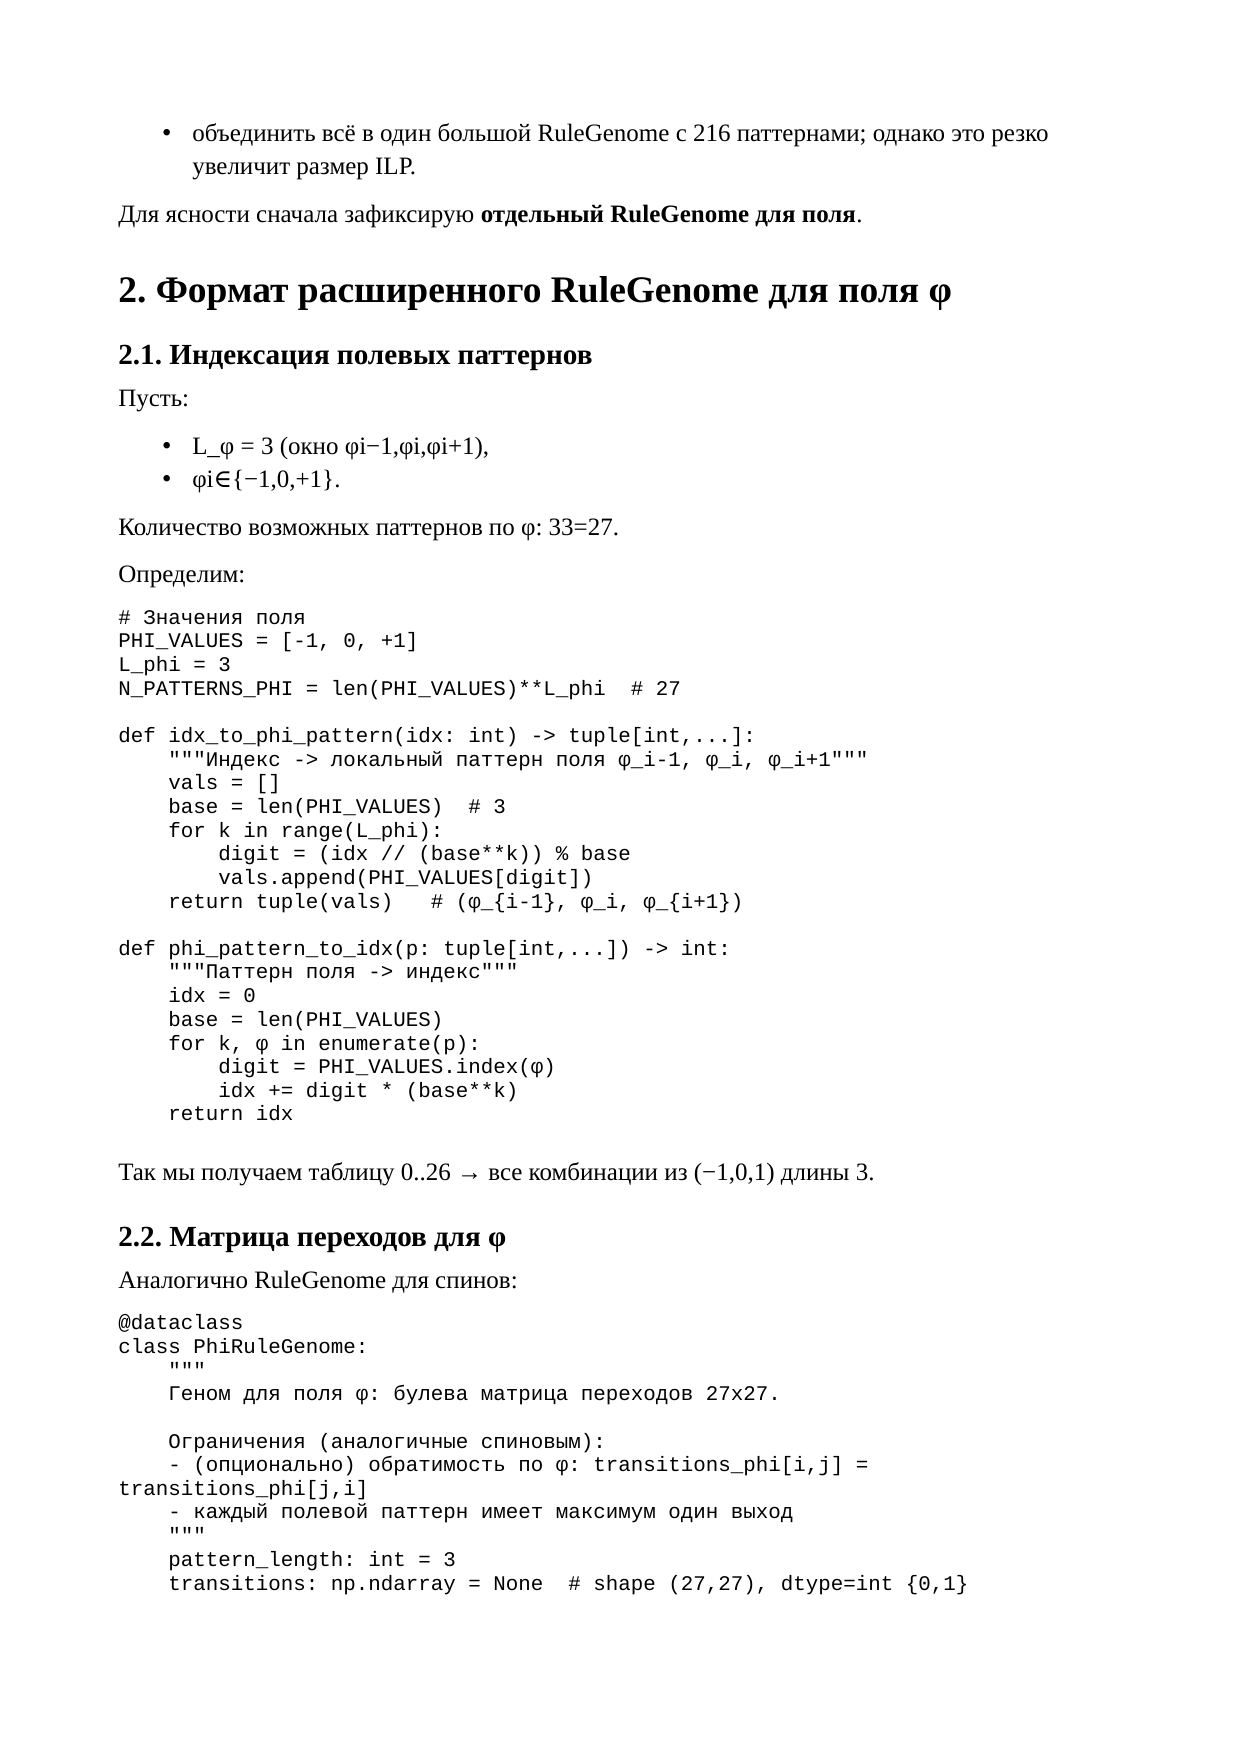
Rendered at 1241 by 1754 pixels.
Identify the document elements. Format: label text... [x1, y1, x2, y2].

list φi∈{−1,0,+1}. [162, 464, 1122, 493]
subtitle 2.2. Матрица переходов для φ [118, 1219, 1122, 1252]
text idx += digit * (base**k) [118, 1080, 1122, 1103]
text Количество возможных паттернов по φ: 33=27. [118, 512, 1122, 540]
text digit = (idx // (base**k)) % base [118, 843, 1122, 867]
text for k in range(L_phi): [118, 820, 1122, 843]
text """ [118, 1360, 1122, 1383]
text pattern_length: int = 3 [118, 1549, 1122, 1572]
text # Значения поля [118, 607, 1122, 631]
text def idx_to_phi_pattern(idx: int) -> tuple[int,...]: [118, 725, 1122, 749]
text vals.append(PHI_VALUES[digit]) [118, 867, 1122, 891]
text PHI_VALUES = [-1, 0, +1] [118, 631, 1122, 654]
text - (опционально) обратимость по φ: transitions_phi[i,j] = transitions_phi[j,i] [118, 1454, 1122, 1502]
text Ограничения (аналогичные спиновым): [118, 1431, 1122, 1454]
text Геном для поля φ: булева матрица переходов 27x27. [118, 1383, 1122, 1407]
text """Паттерн поля -> индекс""" [118, 962, 1122, 985]
text return tuple(vals) # (φ_{i-1}, φ_i, φ_{i+1}) [118, 891, 1122, 914]
text transitions: np.ndarray = None # shape (27,27), dtype=int {0,1} [118, 1572, 1122, 1596]
text @dataclass [118, 1312, 1122, 1336]
text vals = [] [118, 772, 1122, 796]
text Для ясности сначала зафиксирую отдельный RuleGenome для поля. [118, 199, 1122, 227]
text Так мы получаем таблицу 0..26 → все комбинации из (−1,0,1) длины 3. [118, 1157, 1122, 1185]
text base = len(PHI_VALUES) # 3 [118, 796, 1122, 820]
text """ [118, 1525, 1122, 1549]
text - каждый полевой паттерн имеет максимум один выход [118, 1502, 1122, 1525]
text base = len(PHI_VALUES) [118, 1009, 1122, 1032]
text Аналогично RuleGenome для спинов: [118, 1265, 1122, 1293]
text """Индекс -> локальный паттерн поля φ_i-1, φ_i, φ_i+1""" [118, 749, 1122, 772]
text N_PATTERNS_PHI = len(PHI_VALUES)**L_phi # 27 [118, 678, 1122, 701]
text for k, φ in enumerate(p): [118, 1032, 1122, 1056]
text Определим: [118, 559, 1122, 588]
subtitle 2.1. Индексация полевых паттернов [118, 337, 1122, 371]
text Пусть: [118, 383, 1122, 412]
text L_phi = 3 [118, 654, 1122, 678]
list объединить всё в один большой RuleGenome с 216 паттернами; однако это резко увеличит размер ILP. [162, 118, 1122, 180]
list L_φ = 3 (окно φi−1,φi,φi+1), [162, 431, 1122, 460]
subtitle 2. Формат расширенного RuleGenome для поля φ [118, 267, 1122, 310]
text return idx [118, 1103, 1122, 1127]
text class PhiRuleGenome: [118, 1336, 1122, 1360]
text digit = PHI_VALUES.index(φ) [118, 1056, 1122, 1080]
text idx = 0 [118, 985, 1122, 1009]
text def phi_pattern_to_idx(p: tuple[int,...]) -> int: [118, 938, 1122, 962]
